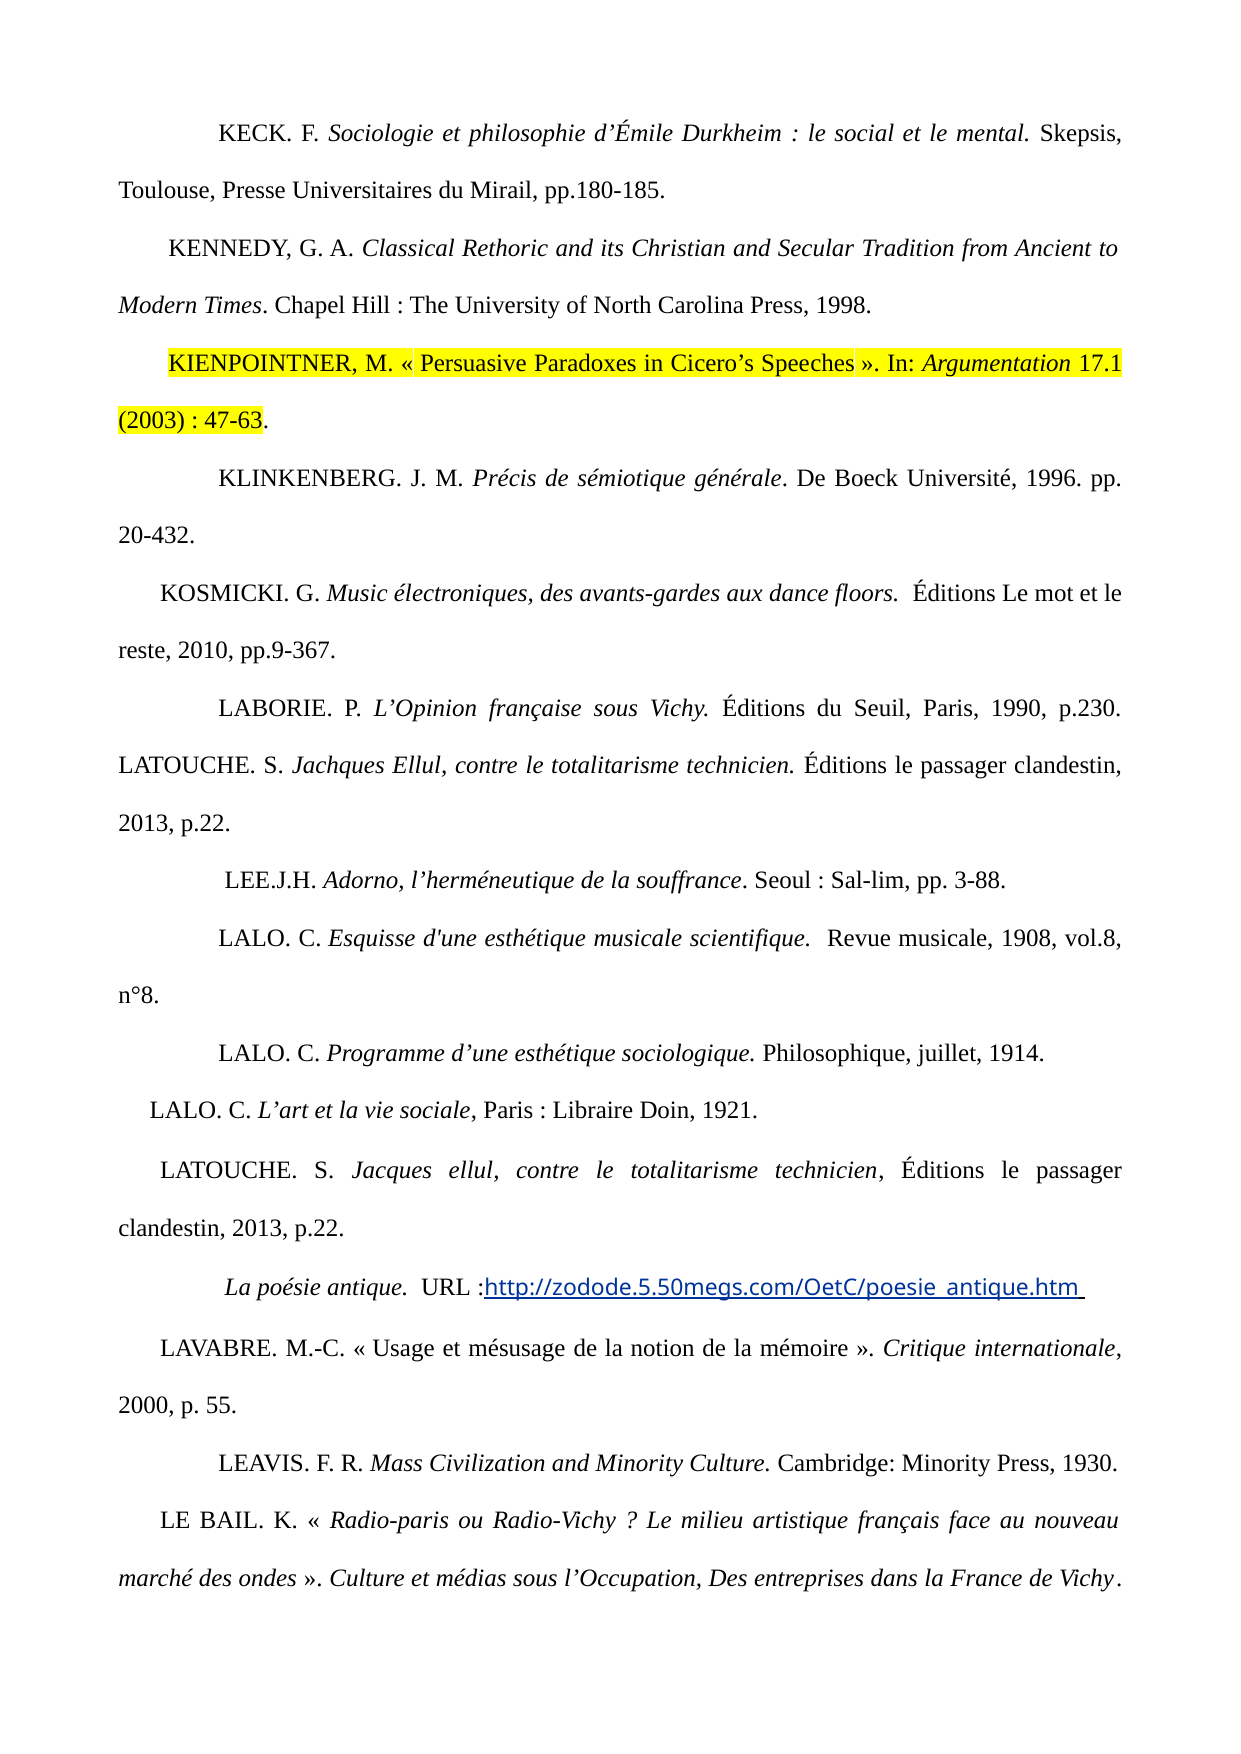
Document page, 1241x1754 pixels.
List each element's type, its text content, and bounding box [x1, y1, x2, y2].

text KENNEDY, G. A. Classical Rethoric and its Christian and Secular Tradition from Ancient to Modern Times. Chapel Hill : The University of North Carolina Press, 1998. [118, 233, 1122, 319]
text La poésie antique. URL :http://zodode.5.50megs.com/OetC/poesie_antique.htm [118, 1270, 1122, 1302]
text KLINKENBERG. J. M. Précis de sémiotique générale. De Boeck Université, 1996. pp. 20-432. [118, 463, 1122, 549]
text KECK. F. Sociologie et philosophie d’Émile Durkheim : le social et le mental. Skepsis, Toulouse, Presse Universitaires du Mirail, pp.180-185. [118, 118, 1122, 204]
text LALO. C. Programme d’une esthétique sociologique. Philosophique, juillet, 1914. [118, 1038, 1122, 1067]
text LEAVIS. F. R. Mass Civilization and Minority Culture. Cambridge: Minority Press, 1930. [118, 1448, 1122, 1477]
text LAVABRE. M.-C. « Usage et mésusage de la notion de la mémoire ». Critique internationale, 2000, p. 55. [118, 1333, 1122, 1419]
text LATOUCHE. S. Jacques ellul, contre le totalitarisme technicien, Éditions le passager clandestin, 2013, p.22. [118, 1155, 1122, 1242]
text LE BAIL. K. « Radio-paris ou Radio-Vichy ? Le milieu artistique français face au nouveau marché des ondes ». Culture et médias sous l’Occupation, Des entreprises dans la France de Vichy. [118, 1505, 1122, 1592]
text KIENPOINTNER, M. « Persuasive Paradoxes in Cicero’s Speeches ». In: Argumentation 17.1 (2003) : 47-63. [118, 348, 1122, 434]
text LABORIE. P. L’Opinion française sous Vichy. Éditions du Seuil, Paris, 1990, p.230. LATOUCHE. S. Jachques Ellul, contre le totalitarisme technicien. Éditions le passager clandestin, 2013, p.22. [118, 693, 1122, 837]
text LEE.J.H. Adorno, l’herméneutique de la souffrance. Seoul : Sal-lim, pp. 3-88. [118, 866, 1122, 894]
text KOSMICKI. G. Music électroniques, des avants-gardes aux dance floors. Éditions Le mot et le reste, 2010, pp.9-367. [118, 578, 1122, 664]
text LALO. C. L’art et la vie sociale, Paris : Libraire Doin, 1921. [118, 1096, 1122, 1124]
text LALO. C. Esquisse d'une esthétique musicale scientifique. Revue musicale, 1908, vol.8, n°8. [118, 923, 1122, 1009]
